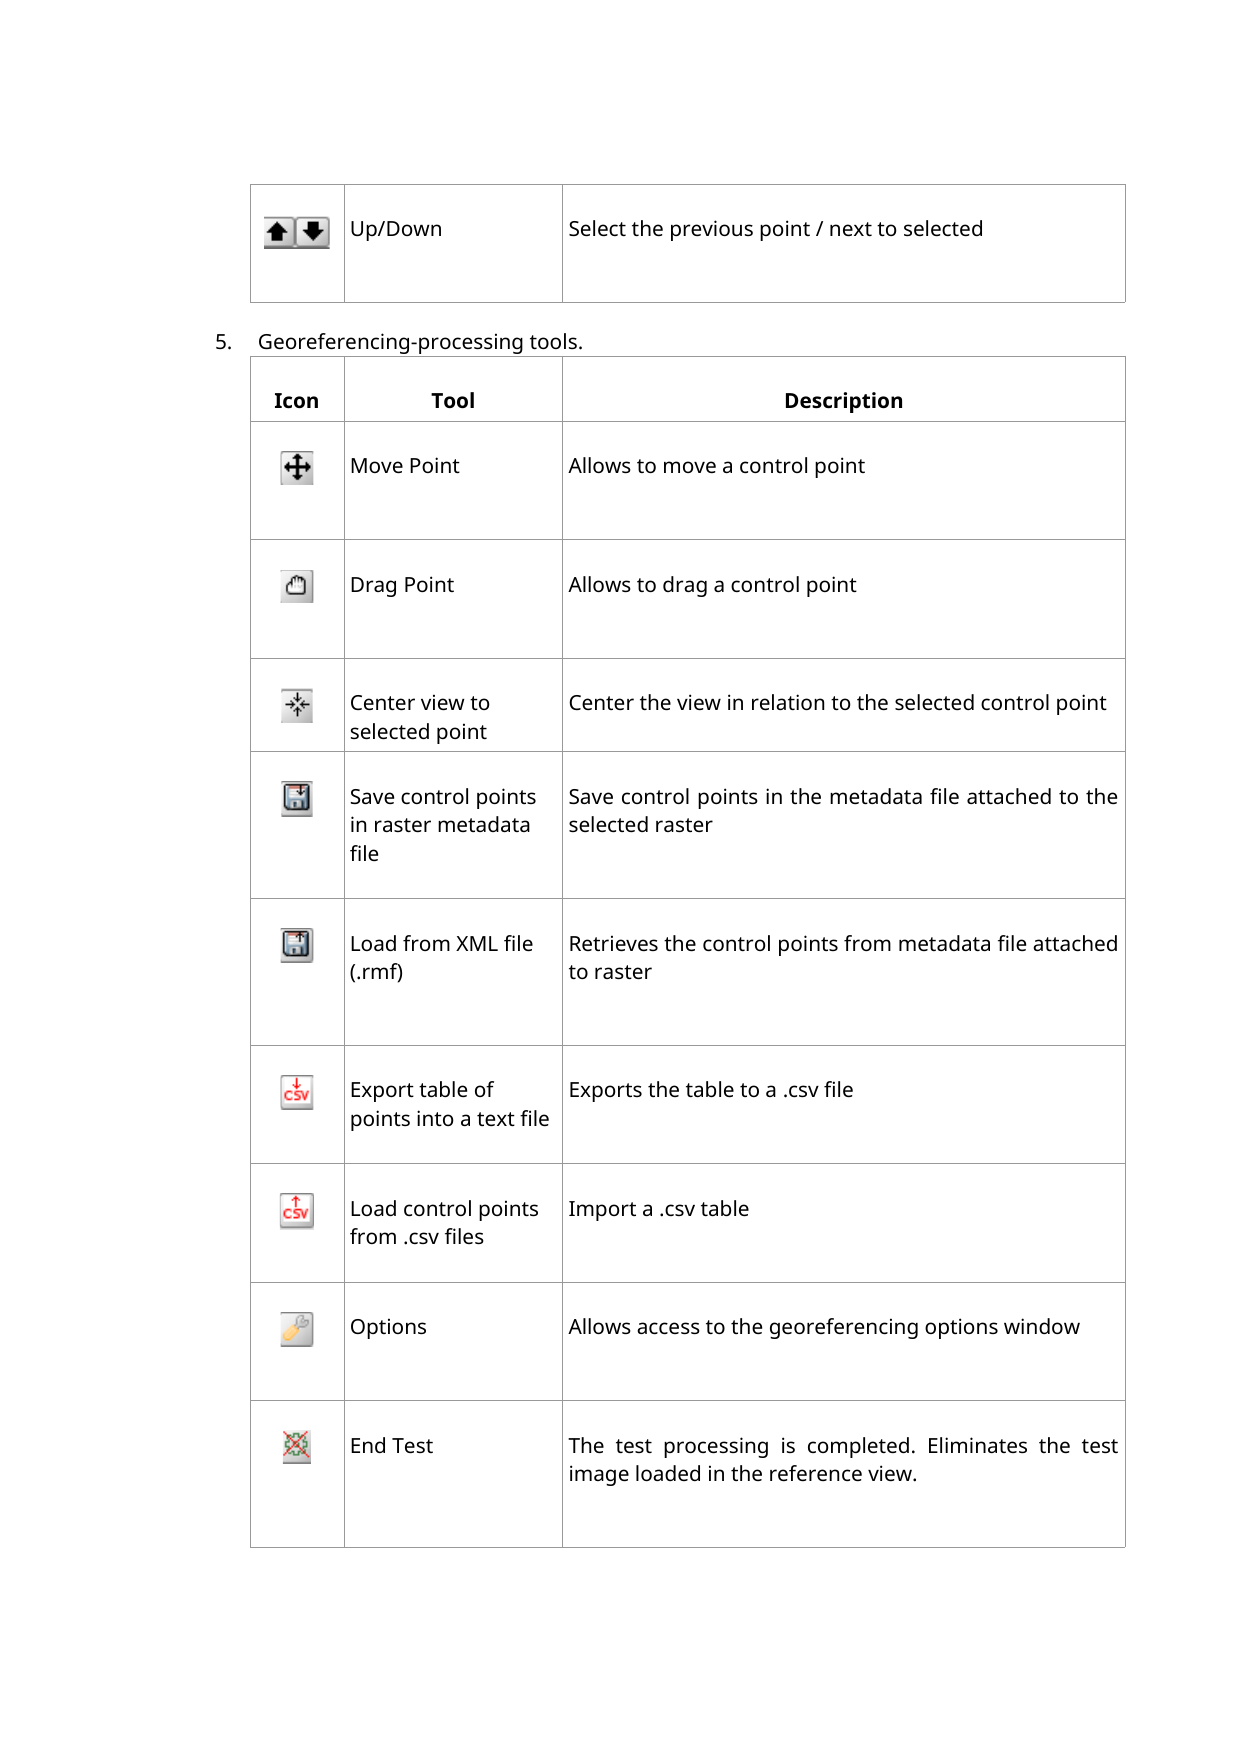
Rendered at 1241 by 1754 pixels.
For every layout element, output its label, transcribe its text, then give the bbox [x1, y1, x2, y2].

table_cell [251, 185, 344, 302]
table_cell Up/Down [345, 185, 562, 302]
picture [281, 781, 313, 817]
table_cell [251, 1164, 344, 1282]
picture [282, 1430, 311, 1464]
table_cell [251, 659, 344, 751]
table_cell Center the view in relation to the selected control point [563, 659, 1125, 751]
table_cell [251, 422, 344, 539]
picture [280, 570, 314, 603]
table_cell Exports the table to a .csv file [563, 1046, 1125, 1163]
table_cell Save control points in the metadata file attached to the selected raster [563, 752, 1125, 898]
table_header Icon [251, 357, 344, 421]
table_header Description [563, 357, 1125, 421]
table_cell Select the previous point / next to selected [563, 185, 1125, 302]
picture [280, 1075, 314, 1110]
table_cell [251, 1046, 344, 1163]
table_cell Center view to selected point [345, 659, 562, 751]
picture [280, 928, 314, 963]
table_cell [251, 1401, 344, 1547]
picture [264, 214, 330, 249]
table_cell [251, 899, 344, 1045]
table_cell Allows to move a control point [563, 422, 1125, 539]
table_cell Drag Point [345, 540, 562, 657]
table_cell Load control points from .csv files [345, 1164, 562, 1282]
table_cell Move Point [345, 422, 562, 539]
table_cell [251, 540, 344, 657]
table_cell Import a .csv table [563, 1164, 1125, 1282]
table_cell Save control points in raster metadata file [345, 752, 562, 898]
picture [280, 1312, 314, 1347]
table_cell [251, 1283, 344, 1400]
table_header Tool [345, 357, 562, 421]
table_cell Allows to drag a control point [563, 540, 1125, 657]
picture [280, 451, 314, 485]
table_cell End Test [345, 1401, 562, 1547]
table_cell Load from XML file (.rmf) [345, 899, 562, 1045]
table_cell Retrieves the control points from metadata file attached to raster [563, 899, 1125, 1045]
table_cell The test processing is completed. Eliminates the test image loaded in the reference view. [563, 1401, 1125, 1547]
list Georeferencing-processing tools. [215, 327, 1125, 356]
picture [281, 688, 313, 723]
table_cell [251, 752, 344, 898]
table_cell Export table of points into a text file [345, 1046, 562, 1163]
picture [279, 1193, 314, 1230]
table_cell Options [345, 1283, 562, 1400]
table_cell Allows access to the georeferencing options window [563, 1283, 1125, 1400]
